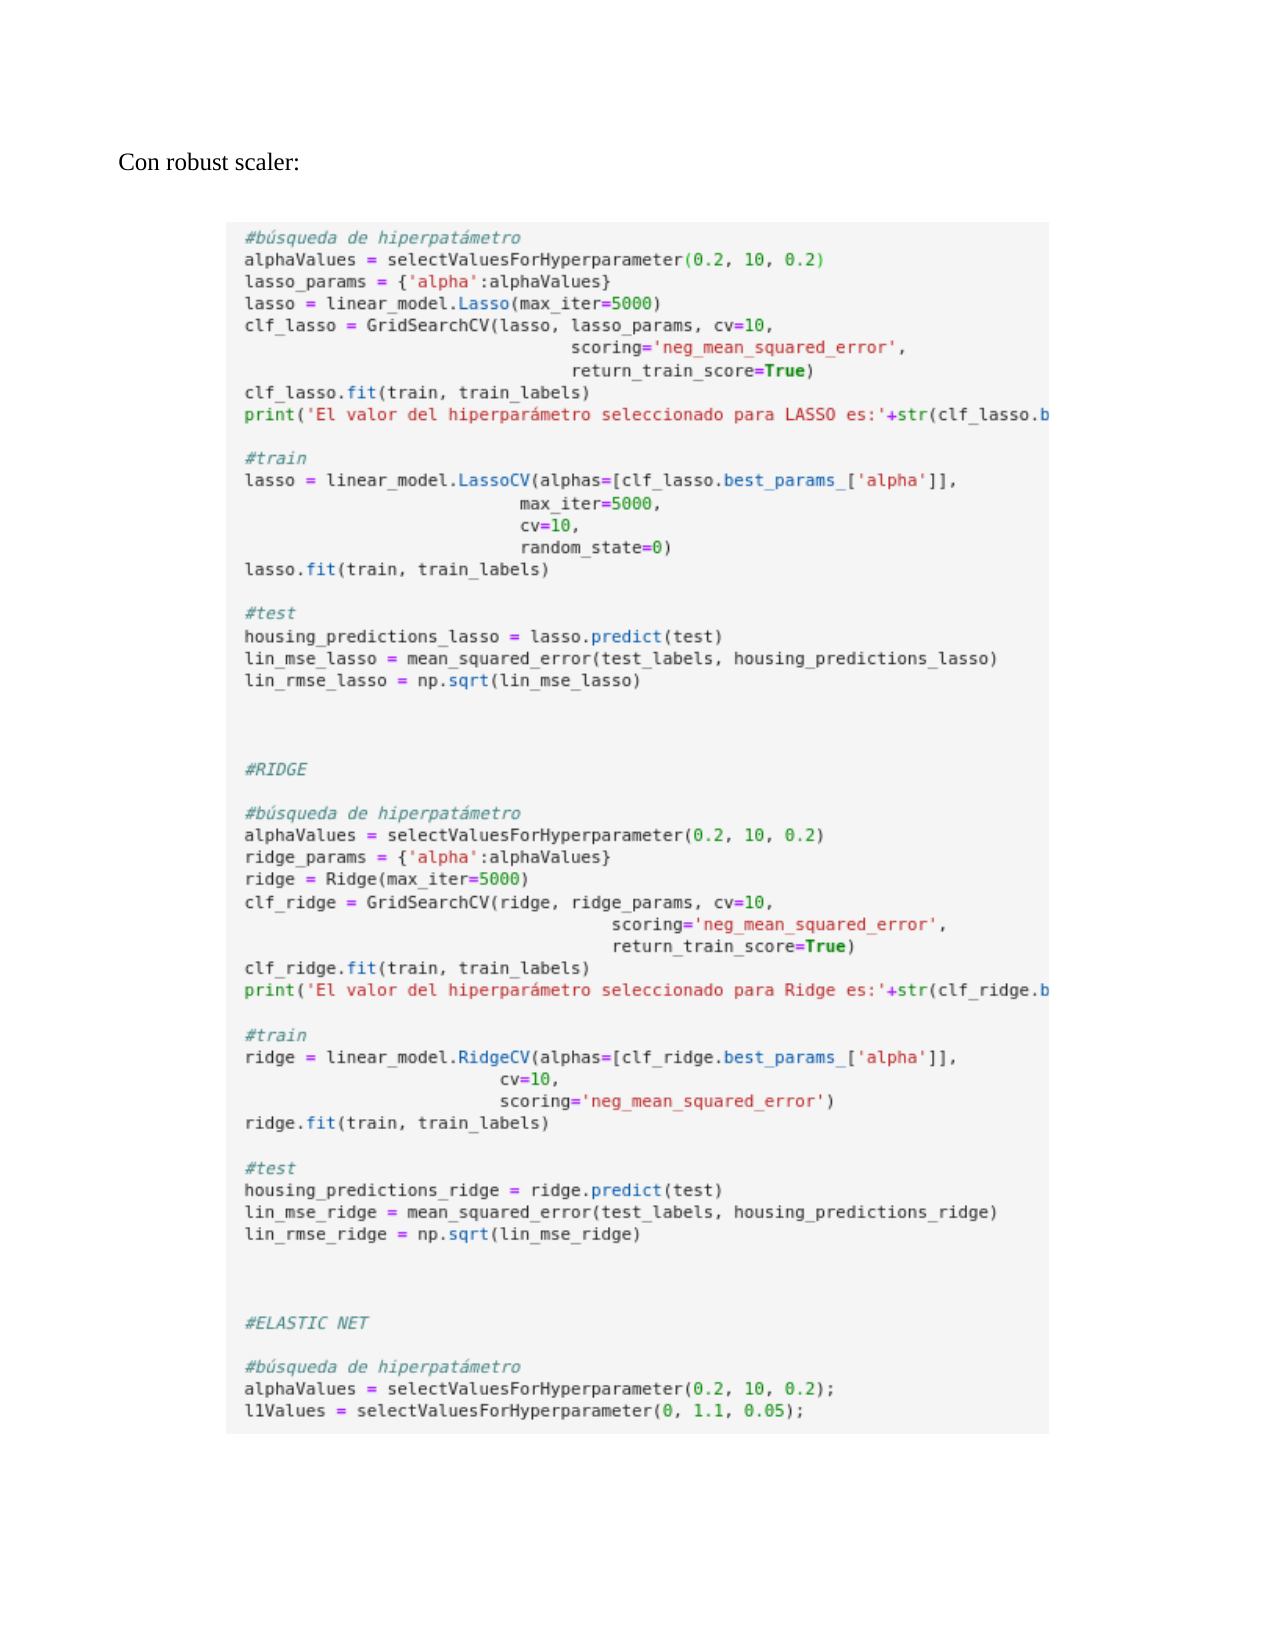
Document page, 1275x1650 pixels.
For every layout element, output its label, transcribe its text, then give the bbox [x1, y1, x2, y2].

picture [225, 222, 1050, 1434]
text Con robust scaler: [118, 147, 1157, 176]
